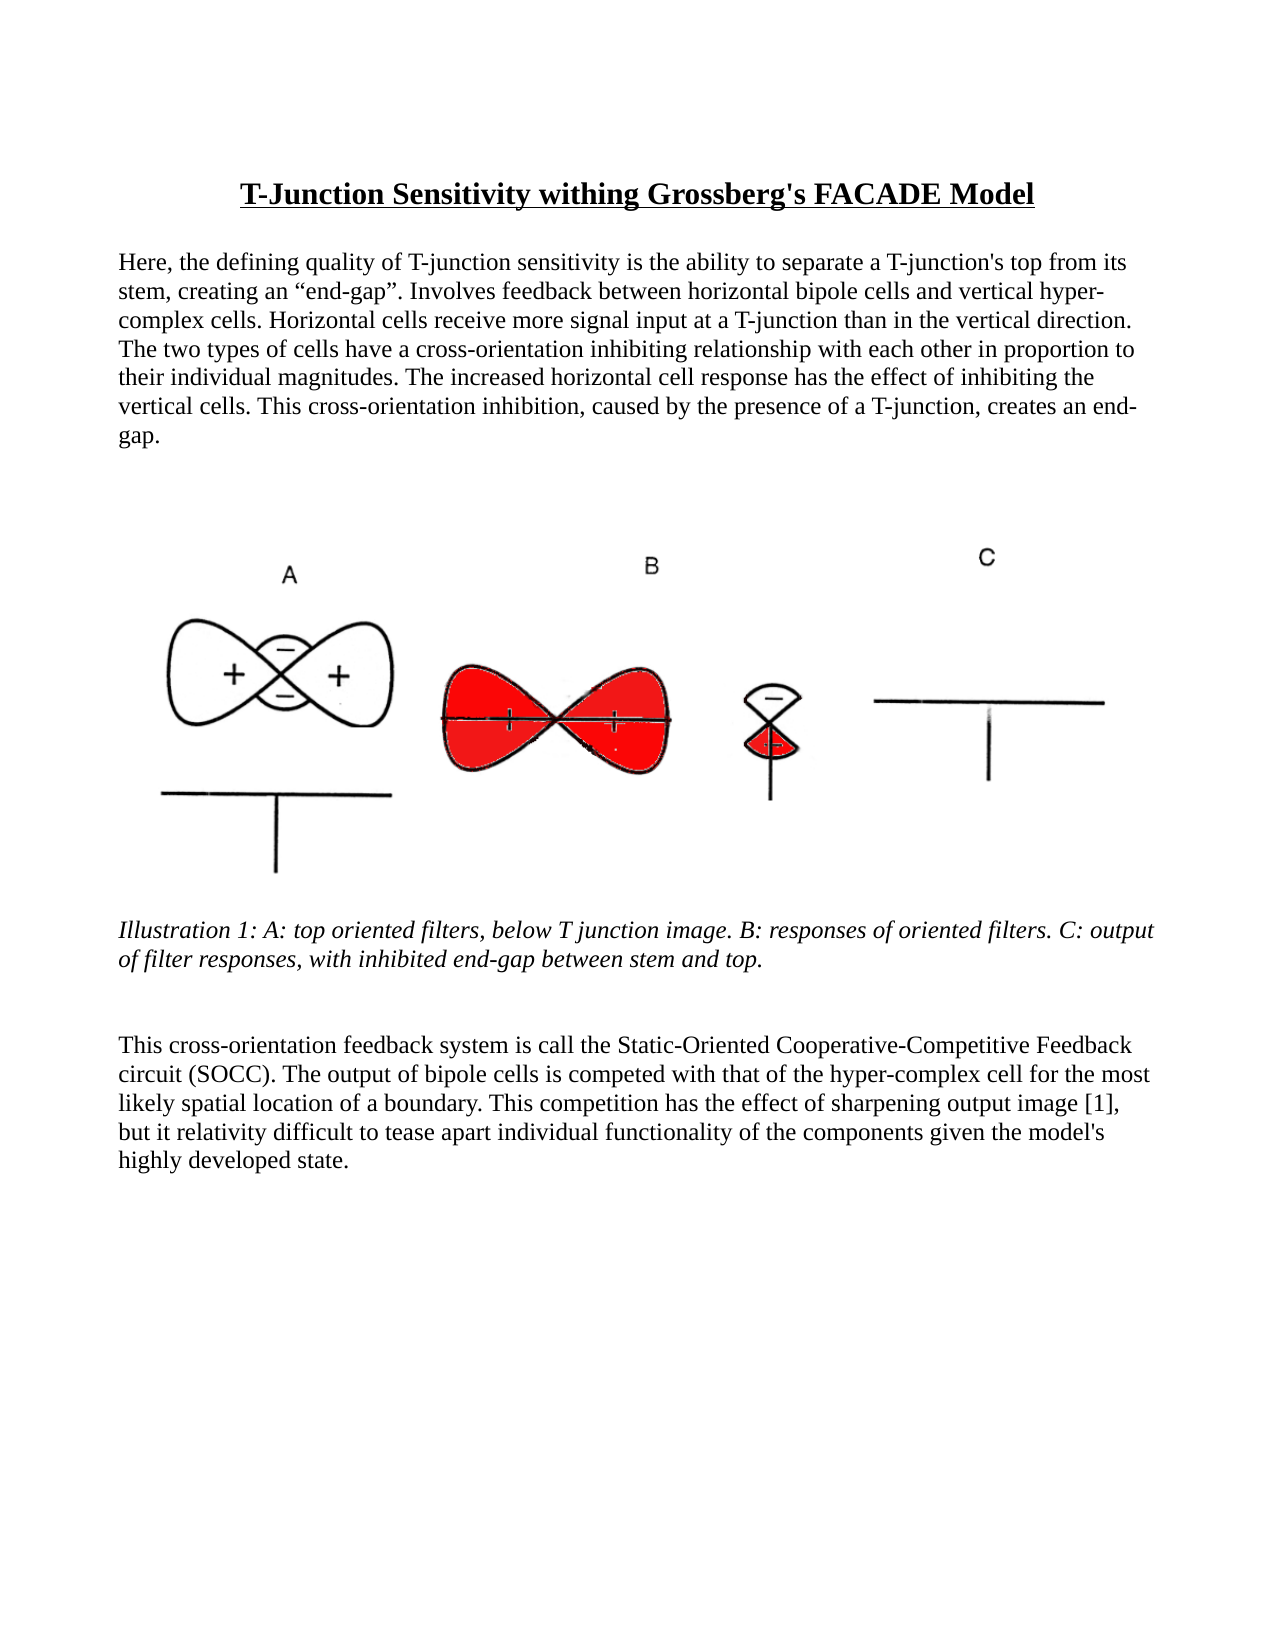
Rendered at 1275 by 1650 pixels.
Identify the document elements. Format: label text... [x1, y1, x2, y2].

text Illustration 1: A: top oriented filters, below T junction image. B: responses of oriented filters. C: output of filter responses, with inhibited end-gap between stem and top. [118, 916, 1157, 973]
picture [118, 490, 1158, 916]
text This cross-orientation feedback system is call the Static-Oriented Cooperative-Competitive Feedback circuit (SOCC). The output of bipole cells is competed with that of the hyper-complex cell for the most likely spatial location of a boundary. This competition has the effect of sharpening output image [1], but it relativity difficult to tease apart individual functionality of the components given the model's highly developed state. [118, 1030, 1157, 1174]
text Here, the defining quality of T-junction sensitivity is the ability to separate a T-junction's top from its stem, creating an “end-gap”. Involves feedback between horizontal bipole cells and vertical hyper-complex cells. Horizontal cells receive more signal input at a T-junction than in the vertical direction. The two types of cells have a cross-orientation inhibiting relationship with each other in proportion to their individual magnitudes. The increased horizontal cell response has the effect of inhibiting the vertical cells. This cross-orientation inhibition, caused by the presence of a T-junction, creates an end-gap. [118, 247, 1157, 449]
text T-Junction Sensitivity withing Grossberg's FACADE Model [118, 176, 1157, 212]
